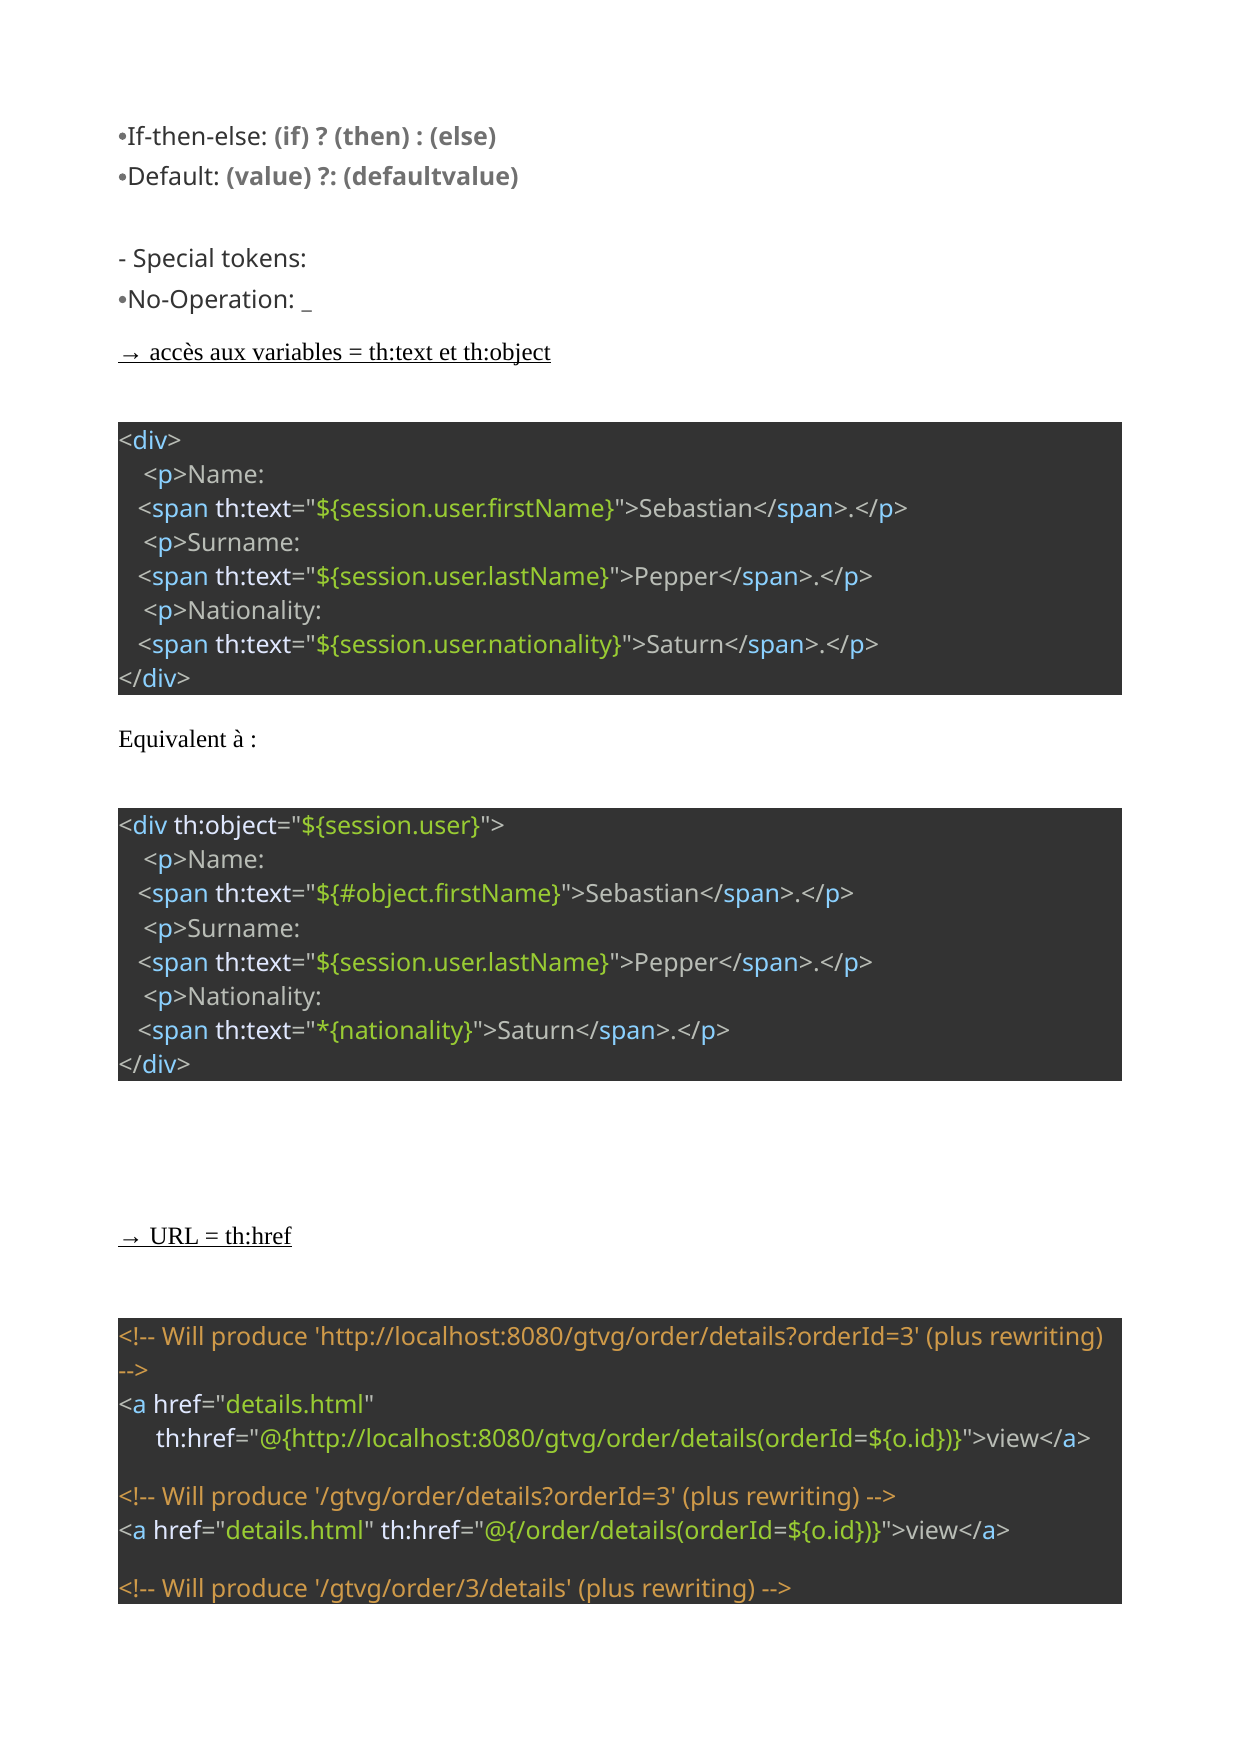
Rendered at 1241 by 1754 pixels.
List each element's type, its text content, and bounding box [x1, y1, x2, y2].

text <p>Surname: [118, 910, 1122, 944]
text <!-- Will produce 'http://localhost:8080/gtvg/order/details?orderId=3' (plus rewriting) --> [118, 1318, 1122, 1387]
text th:href="@{http://localhost:8080/gtvg/order/details(orderId=${o.id})}">view</a> [118, 1421, 1122, 1455]
text <p>Nationality: [118, 978, 1122, 1012]
text Equivalent à : [118, 724, 1122, 788]
text </div> [118, 1046, 1122, 1081]
text <p>Name: [118, 842, 1122, 876]
list - Special tokens: [118, 241, 1122, 275]
text <p>Surname: [118, 525, 1122, 559]
text <span th:text="${session.user.lastName}">Pepper</span>.</p> [118, 559, 1122, 593]
text <span th:text="*{nationality}">Saturn</span>.</p> [118, 1012, 1122, 1046]
list No-Operation: _ [118, 281, 1122, 316]
text <a href="details.html" [118, 1387, 1122, 1421]
text <p>Name: [118, 457, 1122, 491]
text <div th:object="${session.user}"> [118, 808, 1122, 842]
text → URL = th:href [118, 1221, 1122, 1249]
list Default: (value) ?: (defaultvalue) [118, 159, 1122, 193]
text <span th:text="${session.user.nationality}">Saturn</span>.</p> [118, 627, 1122, 661]
text <!-- Will produce '/gtvg/order/details?orderId=3' (plus rewriting) --> [118, 1478, 1122, 1512]
text <a href="details.html" th:href="@{/order/details(orderId=${o.id})}">view</a> [118, 1512, 1122, 1547]
text → accès aux variables = th:text et th:object [118, 337, 1122, 366]
text <!-- Will produce '/gtvg/order/3/details' (plus rewriting) --> [118, 1570, 1122, 1604]
text <p>Nationality: [118, 593, 1122, 627]
text <span th:text="${session.user.firstName}">Sebastian</span>.</p> [118, 491, 1122, 525]
text <div> [118, 422, 1122, 457]
text <span th:text="${session.user.lastName}">Pepper</span>.</p> [118, 944, 1122, 978]
text <span th:text="${#object.firstName}">Sebastian</span>.</p> [118, 876, 1122, 910]
text </div> [118, 661, 1122, 695]
list If-then-else: (if) ? (then) : (else) [118, 118, 1122, 152]
